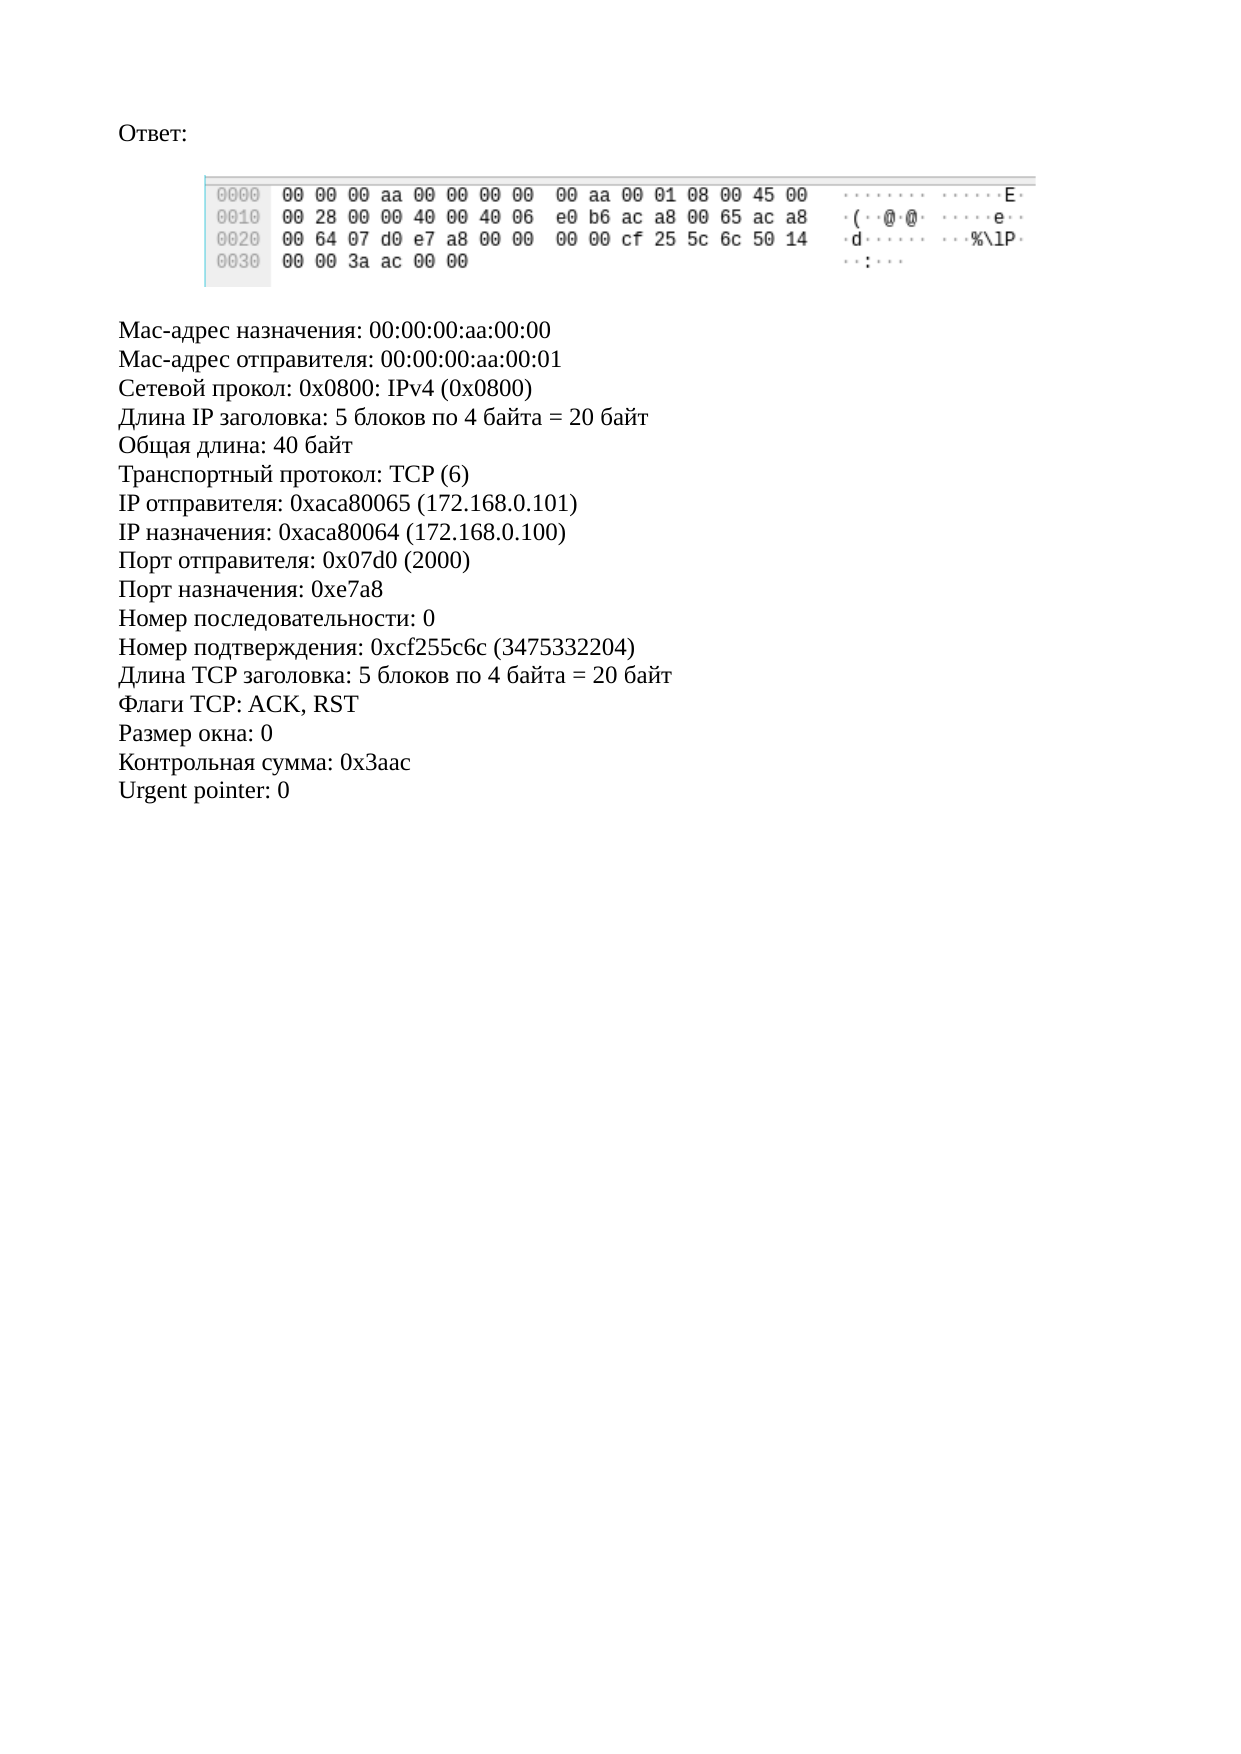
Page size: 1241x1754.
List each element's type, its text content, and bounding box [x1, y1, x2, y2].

text Mac-адрес отправителя: 00:00:00:aa:00:01 [118, 344, 1122, 373]
text Urgent pointer: 0 [118, 775, 1122, 804]
text Mac-адрес назначения: 00:00:00:aa:00:00 [118, 315, 1122, 344]
text Размер окна: 0 [118, 718, 1122, 747]
text Номер последовательности: 0 [118, 603, 1122, 632]
text IP назначения: 0xaca80064 (172.168.0.100) [118, 517, 1122, 545]
text Длина IP заголовка: 5 блоков по 4 байта = 20 байт [118, 402, 1122, 430]
text Контрольная сумма: 0x3aac [118, 747, 1122, 775]
text IP отправителя: 0xaca80065 (172.168.0.101) [118, 488, 1122, 517]
text Флаги TCP: ACK, RST [118, 689, 1122, 718]
text Сетевой прокол: 0x0800: IPv4 (0x0800) [118, 373, 1122, 402]
text Порт отправителя: 0x07d0 (2000) [118, 545, 1122, 574]
text Номер подтверждения: 0xcf255c6c (3475332204) [118, 632, 1122, 660]
picture [204, 175, 1036, 287]
text Ответ: [118, 118, 1122, 147]
text Транспортный протокол: TCP (6) [118, 459, 1122, 488]
text Длина TCP заголовка: 5 блоков по 4 байта = 20 байт [118, 660, 1122, 689]
text Порт назначения: 0xe7a8 [118, 574, 1122, 603]
text Общая длина: 40 байт [118, 430, 1122, 459]
